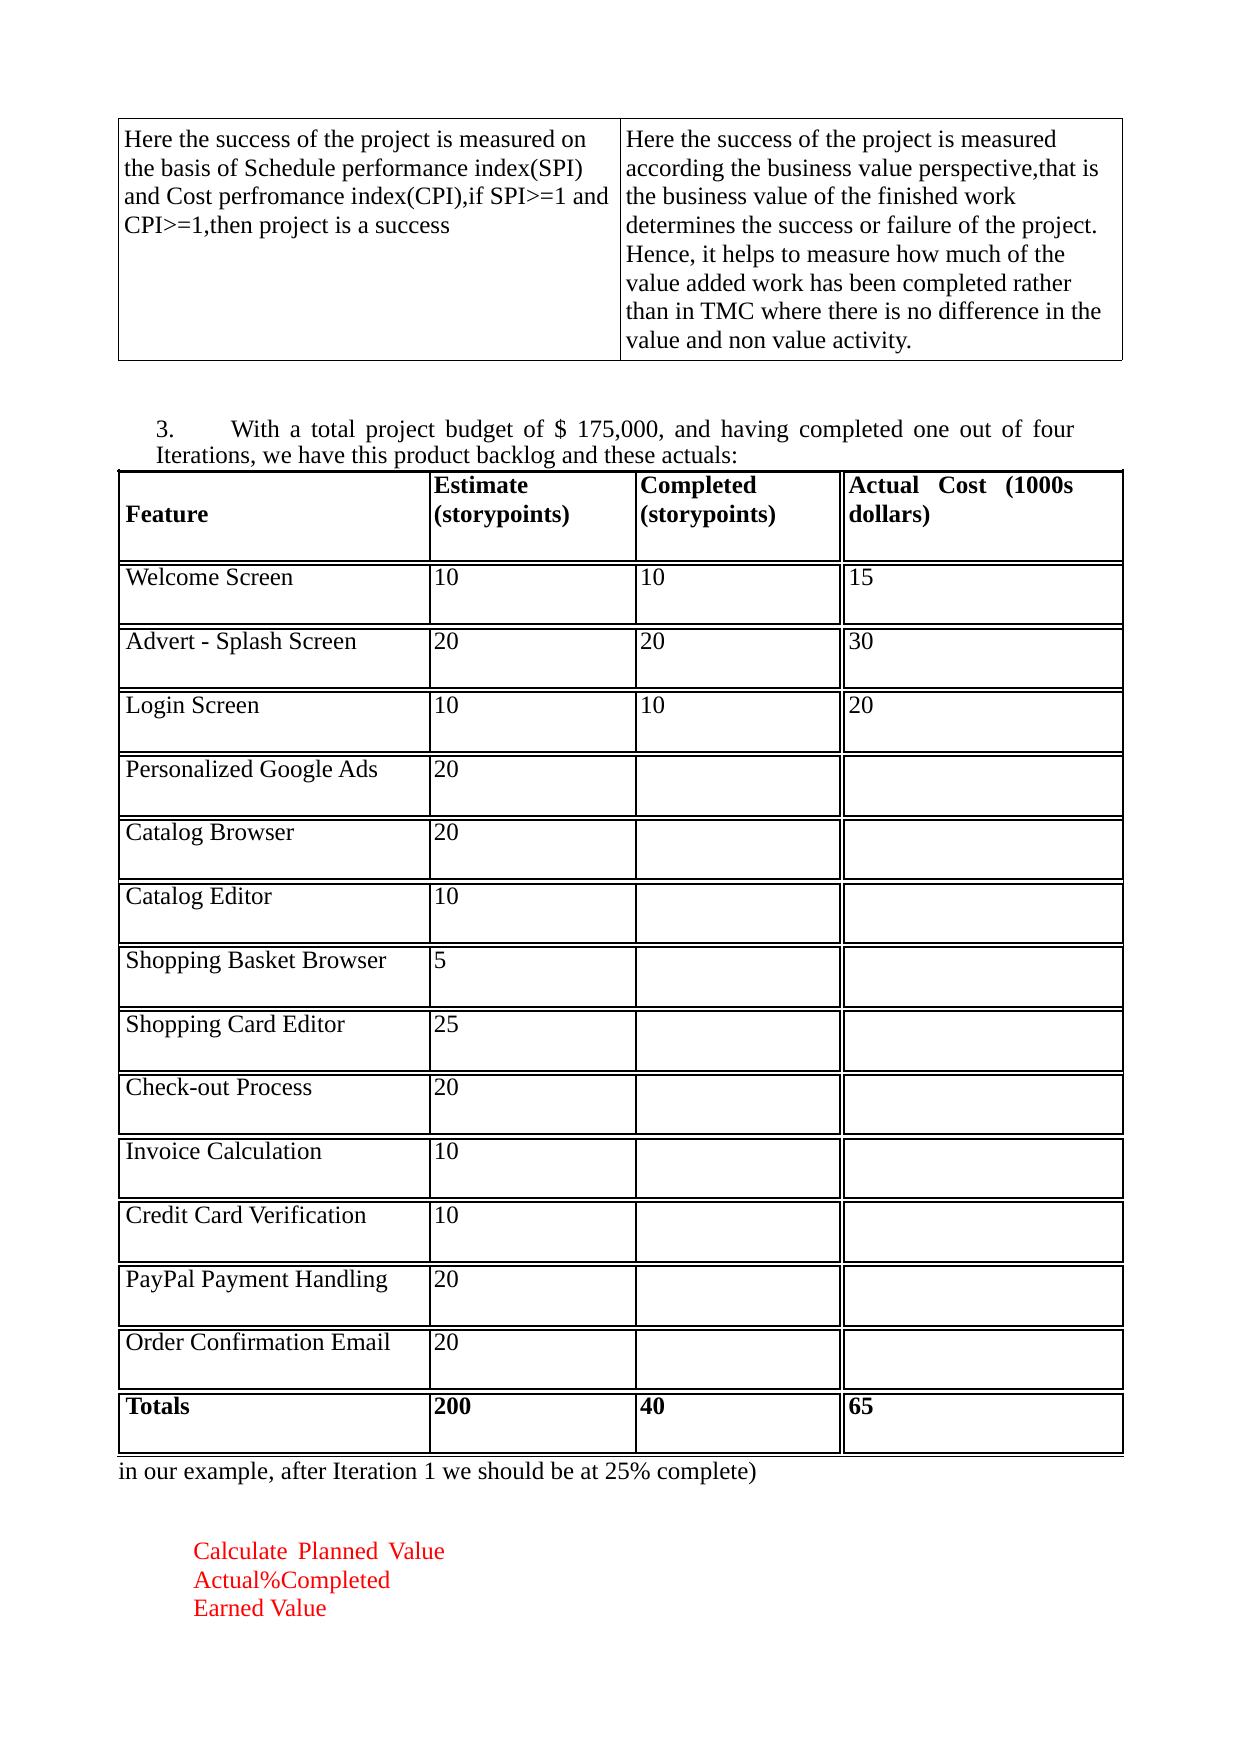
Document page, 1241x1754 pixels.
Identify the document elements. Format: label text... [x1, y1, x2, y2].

table_cell [120, 977, 429, 1006]
table_cell 15 [845, 566, 1122, 594]
table_cell [845, 1267, 1122, 1296]
table_cell [637, 658, 839, 687]
table_cell 10 [637, 566, 839, 594]
table_cell [845, 1360, 1122, 1388]
table_cell [637, 595, 839, 623]
table_cell [637, 1267, 839, 1296]
table_cell [431, 1232, 635, 1261]
table_cell 10 [431, 1203, 635, 1232]
table_cell PayPal Payment Handling [120, 1267, 429, 1296]
table_cell [120, 850, 429, 878]
table_cell Catalog Editor [120, 885, 429, 913]
table_cell [637, 1012, 839, 1041]
table_cell [120, 913, 429, 942]
table_cell Totals [120, 1395, 429, 1423]
table_cell [637, 1331, 839, 1359]
table_cell [431, 1360, 635, 1388]
table_cell [845, 948, 1122, 977]
table_cell [845, 1076, 1122, 1104]
table_cell [637, 531, 839, 559]
table_cell [845, 885, 1122, 913]
table_cell [637, 913, 839, 942]
table_cell [431, 1423, 635, 1452]
table_cell [845, 757, 1122, 786]
table_cell Login Screen [120, 693, 429, 722]
table_cell Catalog Browser [120, 821, 429, 849]
table_cell 20 [431, 757, 635, 786]
table_cell [431, 658, 635, 687]
table_cell [637, 1041, 839, 1069]
table_cell [431, 850, 635, 878]
text Calculate Planned Value Actual%Completed [193, 1537, 445, 1594]
table_cell [845, 1423, 1121, 1452]
table_cell [431, 913, 635, 942]
table_cell [845, 531, 1122, 559]
table_cell [845, 1203, 1122, 1232]
table_cell [845, 722, 1122, 751]
table_cell [120, 1232, 429, 1261]
table_cell [431, 1105, 635, 1133]
table_cell Personalized Google Ads [120, 757, 429, 786]
table_cell [120, 1168, 429, 1197]
table_cell 10 [431, 1140, 635, 1168]
table_cell Here the success of the project is measured on the basis of Schedule performance index(SPI) and Cost perfromance index(CPI),if SPI>=1 and CPI>=1,then project is a success [119, 119, 620, 360]
table_cell [845, 1105, 1122, 1133]
table_cell [120, 1105, 429, 1133]
table_cell 20 [431, 630, 635, 658]
table_cell [120, 1423, 429, 1452]
table_cell [431, 1296, 635, 1324]
table_header Actual Cost (1000s [845, 473, 1122, 502]
table_cell [637, 1168, 839, 1197]
table_cell [845, 658, 1122, 687]
table_cell [845, 913, 1122, 942]
table_cell 65 [845, 1395, 1122, 1423]
table_cell [431, 786, 635, 814]
table_cell [120, 531, 429, 559]
table_cell Welcome Screen [120, 566, 429, 594]
table_cell [637, 948, 839, 977]
table_cell [637, 1140, 839, 1168]
table_cell Shopping Basket Browser [120, 948, 429, 977]
table_cell [637, 1076, 839, 1104]
table_cell [637, 885, 839, 913]
table_cell 20 [637, 630, 839, 658]
table_cell 10 [431, 566, 635, 594]
table_cell (storypoints) [637, 502, 839, 531]
table_cell [845, 1012, 1121, 1041]
table_cell [845, 1331, 1122, 1359]
table_header [120, 473, 429, 502]
table_cell [637, 1423, 839, 1452]
table_cell [637, 1203, 839, 1232]
table_cell [845, 1168, 1122, 1197]
table_cell Feature [120, 502, 429, 531]
table_cell [845, 850, 1121, 878]
table_cell [637, 786, 839, 814]
table_cell [637, 1296, 839, 1324]
table_cell [845, 977, 1121, 1006]
table_cell [120, 658, 429, 687]
table_cell [431, 722, 635, 751]
table_cell 30 [845, 630, 1122, 658]
table_cell [637, 821, 839, 849]
table_cell [845, 1232, 1122, 1261]
table_cell [637, 1232, 839, 1261]
table_cell [120, 1360, 429, 1388]
table_cell 20 [845, 693, 1122, 722]
table_cell [120, 595, 429, 623]
table_cell 10 [431, 885, 635, 913]
table_cell 10 [637, 693, 839, 722]
table_cell [845, 821, 1122, 849]
table_cell [120, 722, 429, 751]
text in our example, after Iteration 1 we should be at 25% complete) [118, 1457, 1122, 1485]
table_cell [637, 722, 839, 751]
table_cell [845, 1296, 1122, 1324]
table_cell [845, 1041, 1122, 1069]
table_cell 20 [431, 1076, 635, 1104]
table_cell [431, 1168, 635, 1197]
table_cell 20 [431, 821, 635, 849]
table_cell [120, 1296, 429, 1324]
table_cell [637, 1360, 839, 1388]
table_cell [845, 1140, 1121, 1168]
table_cell [431, 1041, 635, 1069]
table_cell Here the success of the project is measured according the business value perspective,that is the business value of the finished work determines the success or failure of the project. Hence, it helps to measure how much of the value added work has been completed rather than in TMC where there is no difference in the value and non value activity. [621, 119, 1122, 360]
table_cell [120, 786, 429, 814]
table_cell 5 [431, 948, 635, 977]
table_cell [845, 786, 1122, 814]
table_cell 200 [431, 1395, 635, 1423]
table_cell [637, 850, 839, 878]
table_cell dollars) [845, 502, 1122, 531]
table_cell [637, 977, 839, 1006]
table_cell [637, 1105, 839, 1133]
table_cell [845, 595, 1122, 623]
table_header Completed [637, 473, 839, 502]
list With a total project budget of $ 175,000, and having completed one out of four Iterations, we have this product backlog and these actuals: [156, 417, 1076, 469]
table_cell Order Confirmation Email [120, 1331, 429, 1359]
table_cell (storypoints) [431, 502, 635, 531]
text Earned Value [193, 1594, 445, 1622]
table_cell [431, 531, 635, 559]
table_cell [120, 1041, 429, 1069]
table_cell 10 [431, 693, 635, 722]
table_cell 40 [637, 1395, 839, 1423]
table_cell [637, 757, 839, 786]
table_cell Invoice Calculation [120, 1140, 429, 1168]
table_cell Shopping Card Editor [120, 1012, 429, 1041]
table_cell [431, 977, 635, 1006]
table_cell [431, 595, 635, 623]
table_cell 20 [431, 1331, 635, 1359]
table_header Estimate [431, 473, 635, 502]
table_cell Advert - Splash Screen [120, 630, 429, 658]
table_cell Check-out Process [120, 1076, 429, 1104]
table_cell 25 [431, 1012, 635, 1041]
table_cell Credit Card Verification [120, 1203, 429, 1232]
table_cell 20 [431, 1267, 635, 1296]
